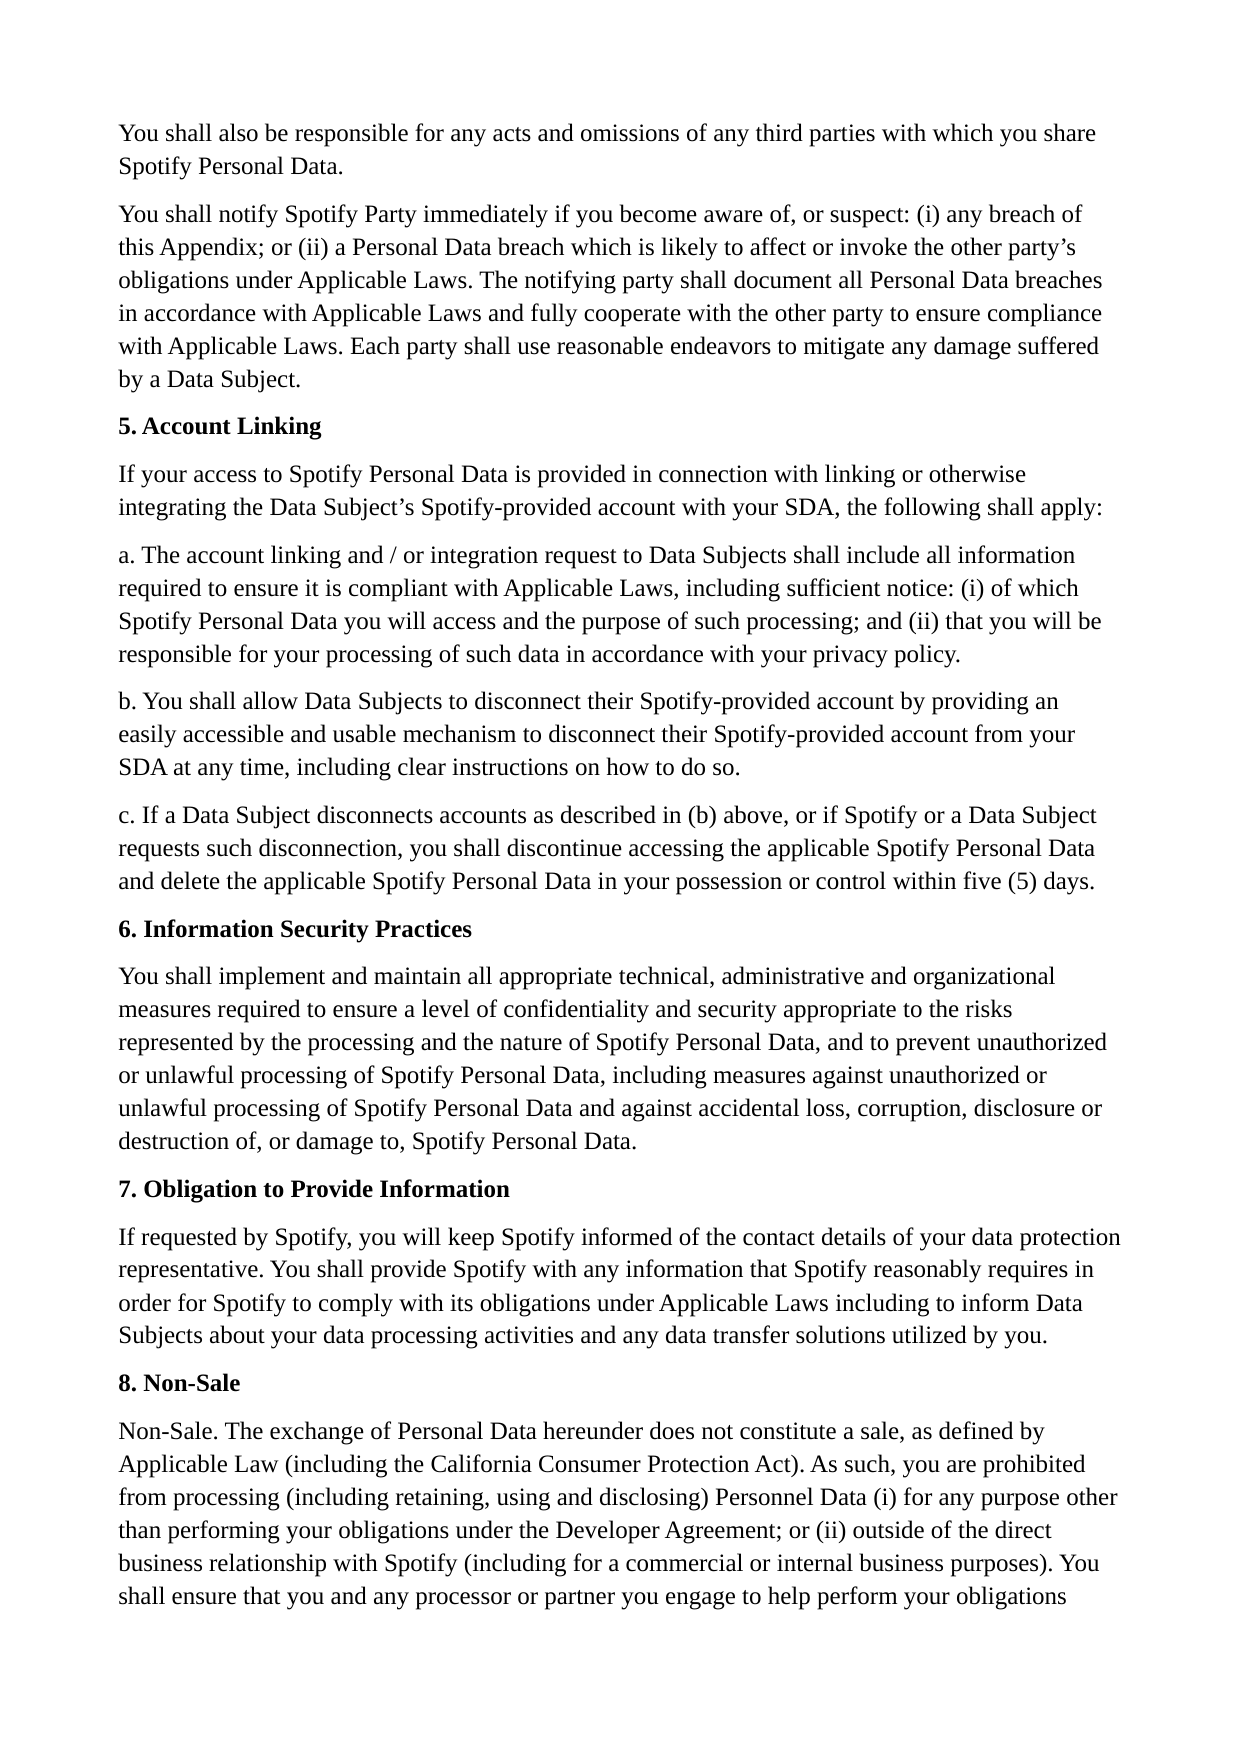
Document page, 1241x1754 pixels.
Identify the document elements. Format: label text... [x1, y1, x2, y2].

text You shall also be responsible for any acts and omissions of any third parties with which you share Spotify Personal Data. [118, 118, 1122, 180]
text If requested by Spotify, you will keep Spotify informed of the contact details of your data protection representative. You shall provide Spotify with any information that Spotify reasonably requires in order for Spotify to comply with its obligations under Applicable Laws including to inform Data Subjects about your data processing activities and any data transfer solutions utilized by you. [118, 1222, 1122, 1349]
text 6. Information Security Practices [118, 914, 1122, 942]
text If your access to Spotify Personal Data is provided in connection with linking or otherwise integrating the Data Subject’s Spotify-provided account with your SDA, the following shall apply: [118, 459, 1122, 521]
text You shall implement and maintain all appropriate technical, administrative and organizational measures required to ensure a level of confidentiality and security appropriate to the risks represented by the processing and the nature of Spotify Personal Data, and to prevent unauthorized or unlawful processing of Spotify Personal Data, including measures against unauthorized or unlawful processing of Spotify Personal Data and against accidental loss, corruption, disclosure or destruction of, or damage to, Spotify Personal Data. [118, 961, 1122, 1155]
text You shall notify Spotify Party immediately if you become aware of, or suspect: (i) any breach of this Appendix; or (ii) a Personal Data breach which is likely to affect or invoke the other party’s obligations under Applicable Laws. The notifying party shall document all Personal Data breaches in accordance with Applicable Laws and fully cooperate with the other party to ensure compliance with Applicable Laws. Each party shall use reasonable endeavors to mitigate any damage suffered by a Data Subject. [118, 199, 1122, 393]
text Non-Sale. The exchange of Personal Data hereunder does not constitute a sale, as defined by Applicable Law (including the California Consumer Protection Act). As such, you are prohibited from processing (including retaining, using and disclosing) Personnel Data (i) for any purpose other than performing your obligations under the Developer Agreement; or (ii) outside of the direct business relationship with Spotify (including for a commercial or internal business purposes). You shall ensure that you and any processor or partner you engage to help perform your obligations [118, 1416, 1122, 1610]
text 5. Account Linking [118, 411, 1122, 440]
text b. You shall allow Data Subjects to disconnect their Spotify-provided account by providing an easily accessible and usable mechanism to disconnect their Spotify-provided account from your SDA at any time, including clear instructions on how to do so. [118, 686, 1122, 781]
text c. If a Data Subject disconnects accounts as described in (b) above, or if Spotify or a Data Subject requests such disconnection, you shall discontinue accessing the applicable Spotify Personal Data and delete the applicable Spotify Personal Data in your possession or control within five (5) days. [118, 800, 1122, 895]
text 8. Non-Sale [118, 1368, 1122, 1397]
text 7. Obligation to Provide Information [118, 1174, 1122, 1203]
text a. The account linking and / or integration request to Data Subjects shall include all information required to ensure it is compliant with Applicable Laws, including sufficient notice: (i) of which Spotify Personal Data you will access and the purpose of such processing; and (ii) that you will be responsible for your processing of such data in accordance with your privacy policy. [118, 540, 1122, 667]
